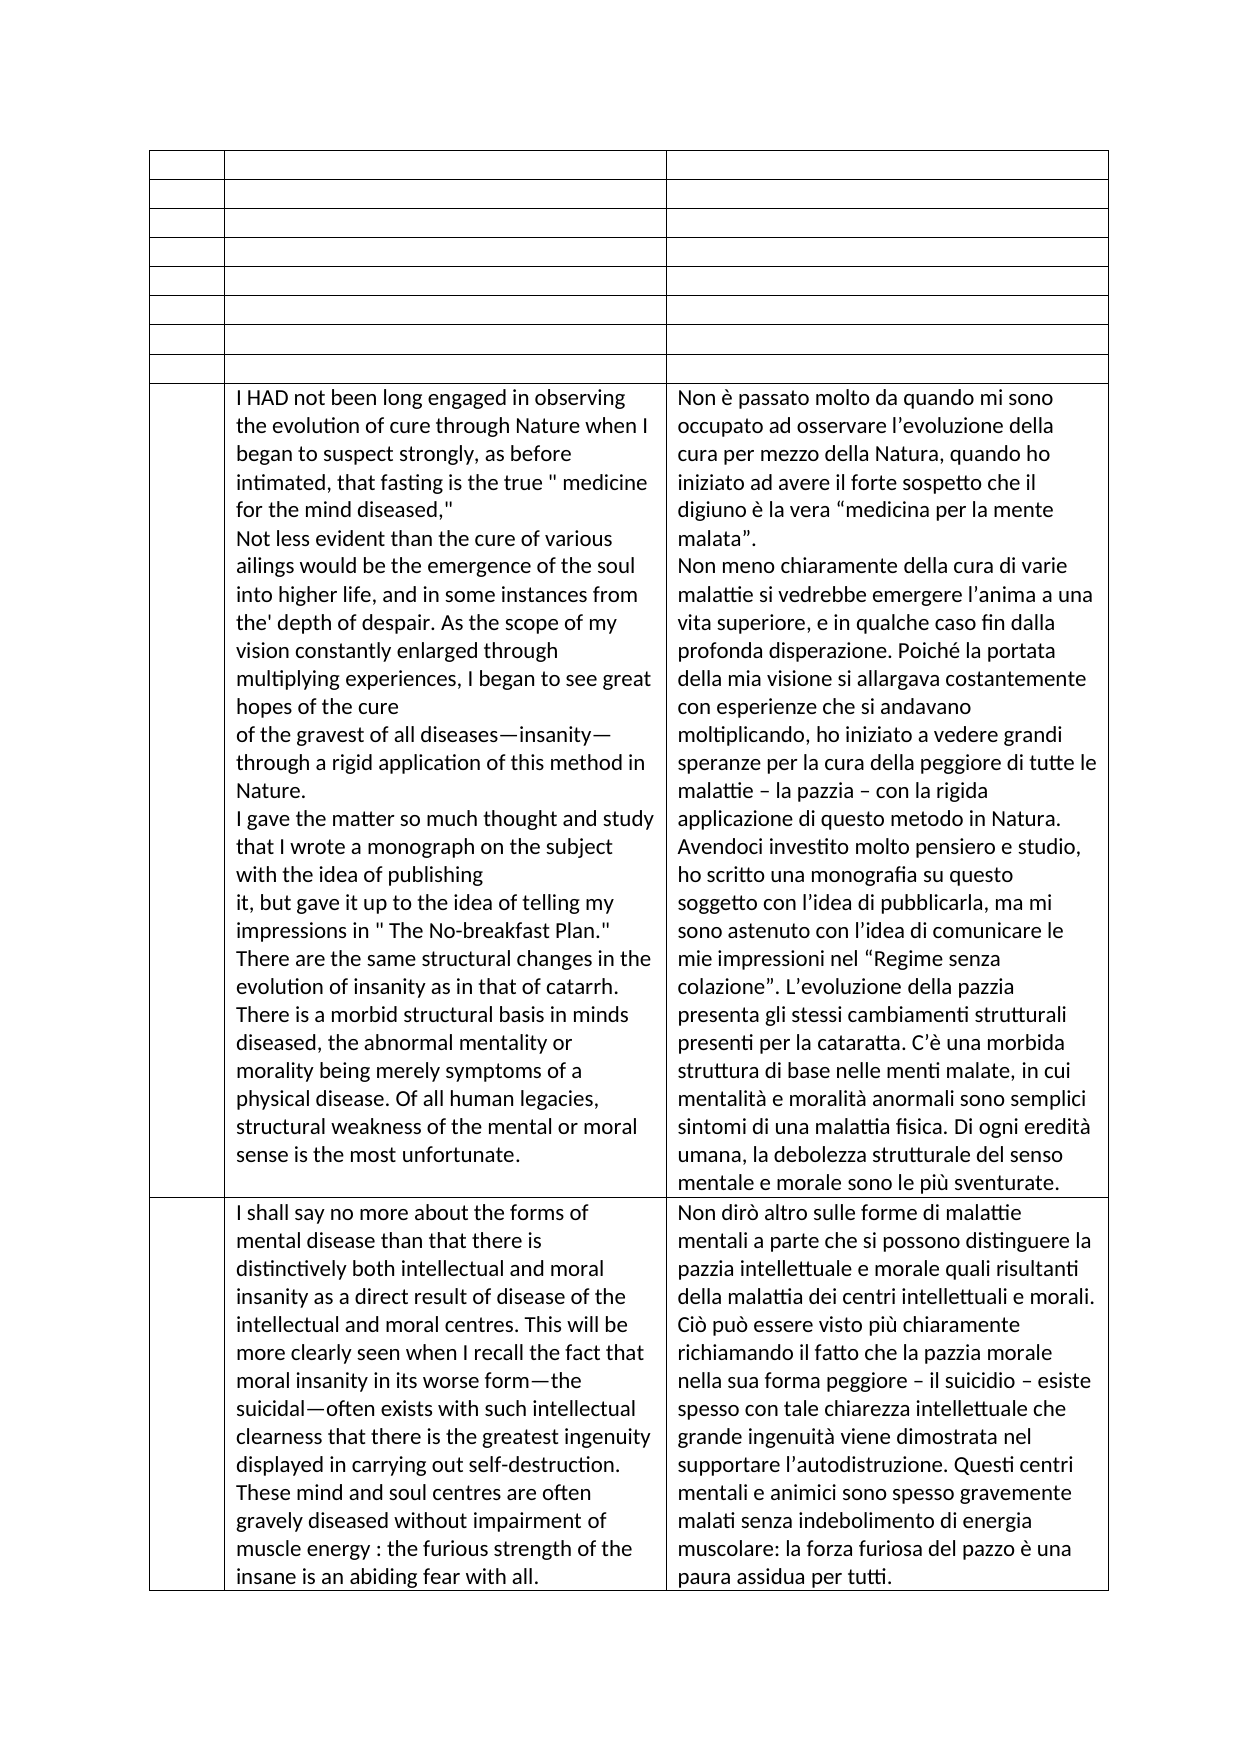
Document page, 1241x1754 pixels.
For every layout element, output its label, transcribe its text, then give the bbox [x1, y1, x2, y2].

table_cell [667, 238, 1108, 266]
table_cell [667, 296, 1108, 324]
table_cell [225, 267, 666, 295]
table_cell [150, 151, 224, 179]
table_cell [667, 325, 1108, 353]
table_cell [225, 325, 666, 353]
table_cell [150, 209, 224, 237]
table_cell [150, 180, 224, 208]
table_cell [150, 238, 224, 266]
table_cell [667, 267, 1108, 295]
table_cell [150, 355, 224, 382]
table_cell [667, 151, 1108, 179]
table_cell [667, 180, 1108, 208]
table_cell [150, 1198, 224, 1590]
table_cell I shall say no more about the forms of mental disease than that there is distinctively both intellectual and moral insanity as a direct result of disease of the intellectual and moral centres. This will be more clearly seen when I recall the fact that moral insanity in its worse form—the suicidal—often exists with such intellectual clearness that there is the greatest ingenuity displayed in carrying out self-destruction. These mind and soul centres are often gravely diseased without impairment of muscle energy : the furious strength of the insane is an abiding fear with all. [225, 1198, 666, 1590]
table_cell [225, 180, 666, 208]
table_cell Non è passato molto da quando mi sono occupato ad osservare l’evoluzione della cura per mezzo della Natura, quando ho iniziato ad avere il forte sospetto che il digiuno è la vera “medicina per la mente malata”. Non meno chiaramente della cura di varie malattie si vedrebbe emergere l’anima a una vita superiore, e in qualche caso fin dalla profonda disperazione. Poiché la portata della mia visione si allargava costantemente con esperienze che si andavano moltiplicando, ho iniziato a vedere grandi speranze per la cura della peggiore di tutte le malattie – la pazzia – con la rigida applicazione di questo metodo in Natura. Avendoci investito molto pensiero e studio, ho scritto una monografia su questo soggetto con l’idea di pubblicarla, ma mi sono astenuto con l’idea di comunicare le mie impressioni nel “Regime senza colazione”. L’evoluzione della pazzia presenta gli stessi cambiamenti strutturali presenti per la cataratta. C’è una morbida struttura di base nelle menti malate, in cui mentalità e moralità anormali sono semplici sintomi di una malattia fisica. Di ogni eredità umana, la debolezza strutturale del senso mentale e morale sono le più sventurate. [667, 384, 1108, 1197]
table_cell [150, 296, 224, 324]
table_cell [225, 296, 666, 324]
table_cell [667, 355, 1108, 382]
table_cell [150, 325, 224, 353]
table_cell [225, 209, 666, 237]
table_cell Non dirò altro sulle forme di malattie mentali a parte che si possono distinguere la pazzia intellettuale e morale quali risultanti della malattia dei centri intellettuali e morali. Ciò può essere visto più chiaramente richiamando il fatto che la pazzia morale nella sua forma peggiore – il suicidio – esiste spesso con tale chiarezza intellettuale che grande ingenuità viene dimostrata nel supportare l’autodistruzione. Questi centri mentali e animici sono spesso gravemente malati senza indebolimento di energia muscolare: la forza furiosa del pazzo è una paura assidua per tutti. [667, 1198, 1108, 1590]
table_cell [667, 209, 1108, 237]
table_cell [225, 355, 666, 382]
table_cell I HAD not been long engaged in observing the evolution of cure through Nature when I began to suspect strongly, as before intimated, that fasting is the true " medicine for the mind diseased," Not less evident than the cure of various ailings would be the emergence of the soul into higher life, and in some instances from the' depth of despair. As the scope of my vision constantly enlarged through multiplying experiences, I began to see great hopes of the cure of the gravest of all diseases—insanity—through a rigid application of this method in Nature. I gave the matter so much thought and study that I wrote a monograph on the subject with the idea of publishing it, but gave it up to the idea of telling my impressions in " The No-breakfast Plan." There are the same structural changes in the evolution of insanity as in that of catarrh. There is a morbid structural basis in minds diseased, the abnormal mentality or morality being merely symptoms of a physical disease. Of all human legacies, structural weakness of the mental or moral sense is the most unfortunate. [225, 384, 666, 1197]
table_cell [150, 384, 224, 1197]
table_cell [150, 267, 224, 295]
table_cell [225, 238, 666, 266]
